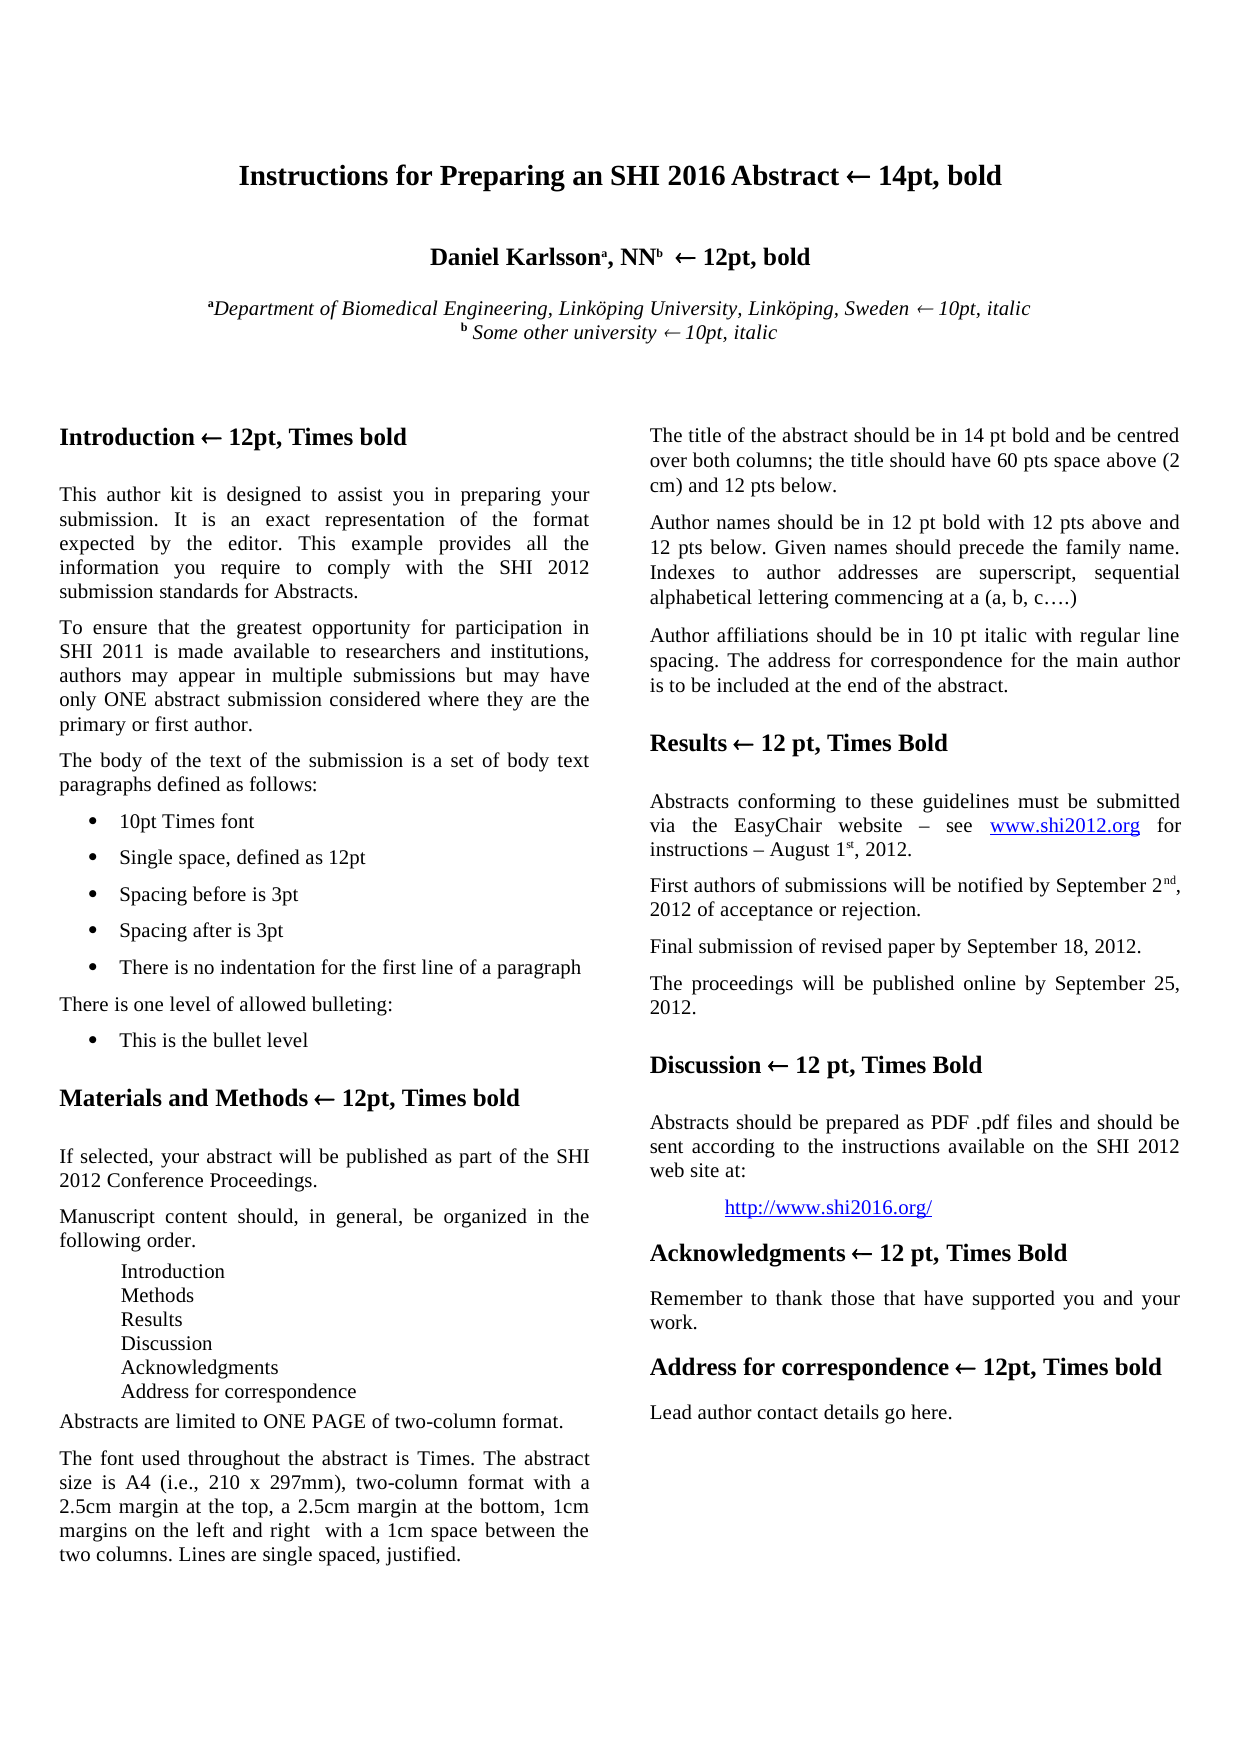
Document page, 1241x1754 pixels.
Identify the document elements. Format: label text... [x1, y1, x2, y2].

text Abstracts are limited to ONE PAGE of two-column format. [59, 1409, 591, 1433]
list There is no indentation for the first line of a paragraph [89, 955, 591, 979]
text This author kit is designed to assist you in preparing your submission. It is an exact representation of the format expected by the editor. This example provides all the information you require to comply with the SHI 2012 submission standards for Abstracts. [59, 482, 591, 603]
text aDepartment of Biomedical Engineering, Linköping University, Linköping, Sweden  10pt, italic [59, 296, 1181, 320]
list 10pt Times font [89, 808, 591, 833]
text Final submission of revised paper by September 18, 2012. [649, 934, 1181, 958]
text Methods [106, 1283, 591, 1307]
text The title of the abstract should be in 14 pt bold and be centred over both columns; the title should have 60 pts space above (2 cm) and 12 pts below. [649, 422, 1181, 497]
text Discussion [106, 1331, 591, 1355]
text Remember to thank those that have supported you and your work. [649, 1285, 1181, 1333]
subtitle Results  12 pt, Times Bold [649, 728, 1181, 757]
text Acknowledgments [106, 1355, 591, 1379]
text http://www.shi2016.org/ [724, 1195, 1181, 1219]
subtitle Address for correspondence  12pt, Times bold [649, 1352, 1181, 1381]
text Author affiliations should be in 10 pt italic with regular line spacing. The address for correspondence for the main author is to be included at the end of the abstract. [649, 622, 1181, 697]
text The body of the text of the submission is a set of body text paragraphs defined as follows: [59, 748, 591, 796]
text First authors of submissions will be notified by September 2nd, 2012 of acceptance or rejection. [649, 873, 1181, 921]
text The font used throughout the abstract is Times. The abstract size is A4 (i.e., 210 x 297mm), two-column format with a 2.5cm margin at the top, a 2.5cm margin at the bottom, 1cm margins on the left and right with a 1cm space between the two columns. Lines are single spaced, justified. [59, 1446, 591, 1566]
list Spacing after is 3pt [89, 918, 591, 942]
subtitle Instructions for Preparing an SHI 2016 Abstract  14pt, bold [59, 158, 1181, 192]
text b Some other university  10pt, italic [59, 320, 1181, 344]
text Abstracts should be prepared as PDF .pdf files and should be sent according to the instructions available on the SHI 2012 web site at: [649, 1110, 1181, 1182]
text If selected, your abstract will be published as part of the SHI 2012 Conference Proceedings. [59, 1143, 591, 1192]
list Single space, defined as 12pt [89, 845, 591, 869]
text Address for correspondence [106, 1379, 591, 1403]
list Spacing before is 3pt [89, 882, 591, 906]
text Results [106, 1307, 591, 1331]
text Manuscript content should, in general, be organized in the following order. [59, 1204, 591, 1252]
subtitle Materials and Methods  12pt, Times bold [59, 1083, 591, 1112]
text The proceedings will be published online by September 25, 2012. [649, 970, 1181, 1018]
text Author names should be in 12 pt bold with 12 pts above and 12 pts below. Given names should precede the family name. Indexes to author addresses are superscript, sequential alphabetical lettering commencing at a (a, b, c….) [649, 509, 1181, 609]
text There is one level of allowed bulleting: [59, 991, 591, 1015]
subtitle Introduction  12pt, Times bold [59, 422, 591, 451]
list This is the bullet level [89, 1028, 591, 1052]
text Daniel Karlssona, NNb  12pt, bold [59, 242, 1181, 271]
text To ensure that the greatest opportunity for participation in SHI 2011 is made available to researchers and institutions, authors may appear in multiple submissions but may have only ONE abstract submission considered where they are the primary or first author. [59, 615, 591, 735]
subtitle Acknowledgments  12 pt, Times Bold [649, 1238, 1181, 1267]
text Lead author contact details go here. [649, 1400, 1181, 1424]
text Abstracts conforming to these guidelines must be submitted via the EasyChair website – see www.shi2012.org for instructions – August 1st, 2012. [649, 788, 1181, 861]
subtitle Discussion  12 pt, Times Bold [649, 1050, 1181, 1079]
text Introduction [106, 1258, 591, 1283]
